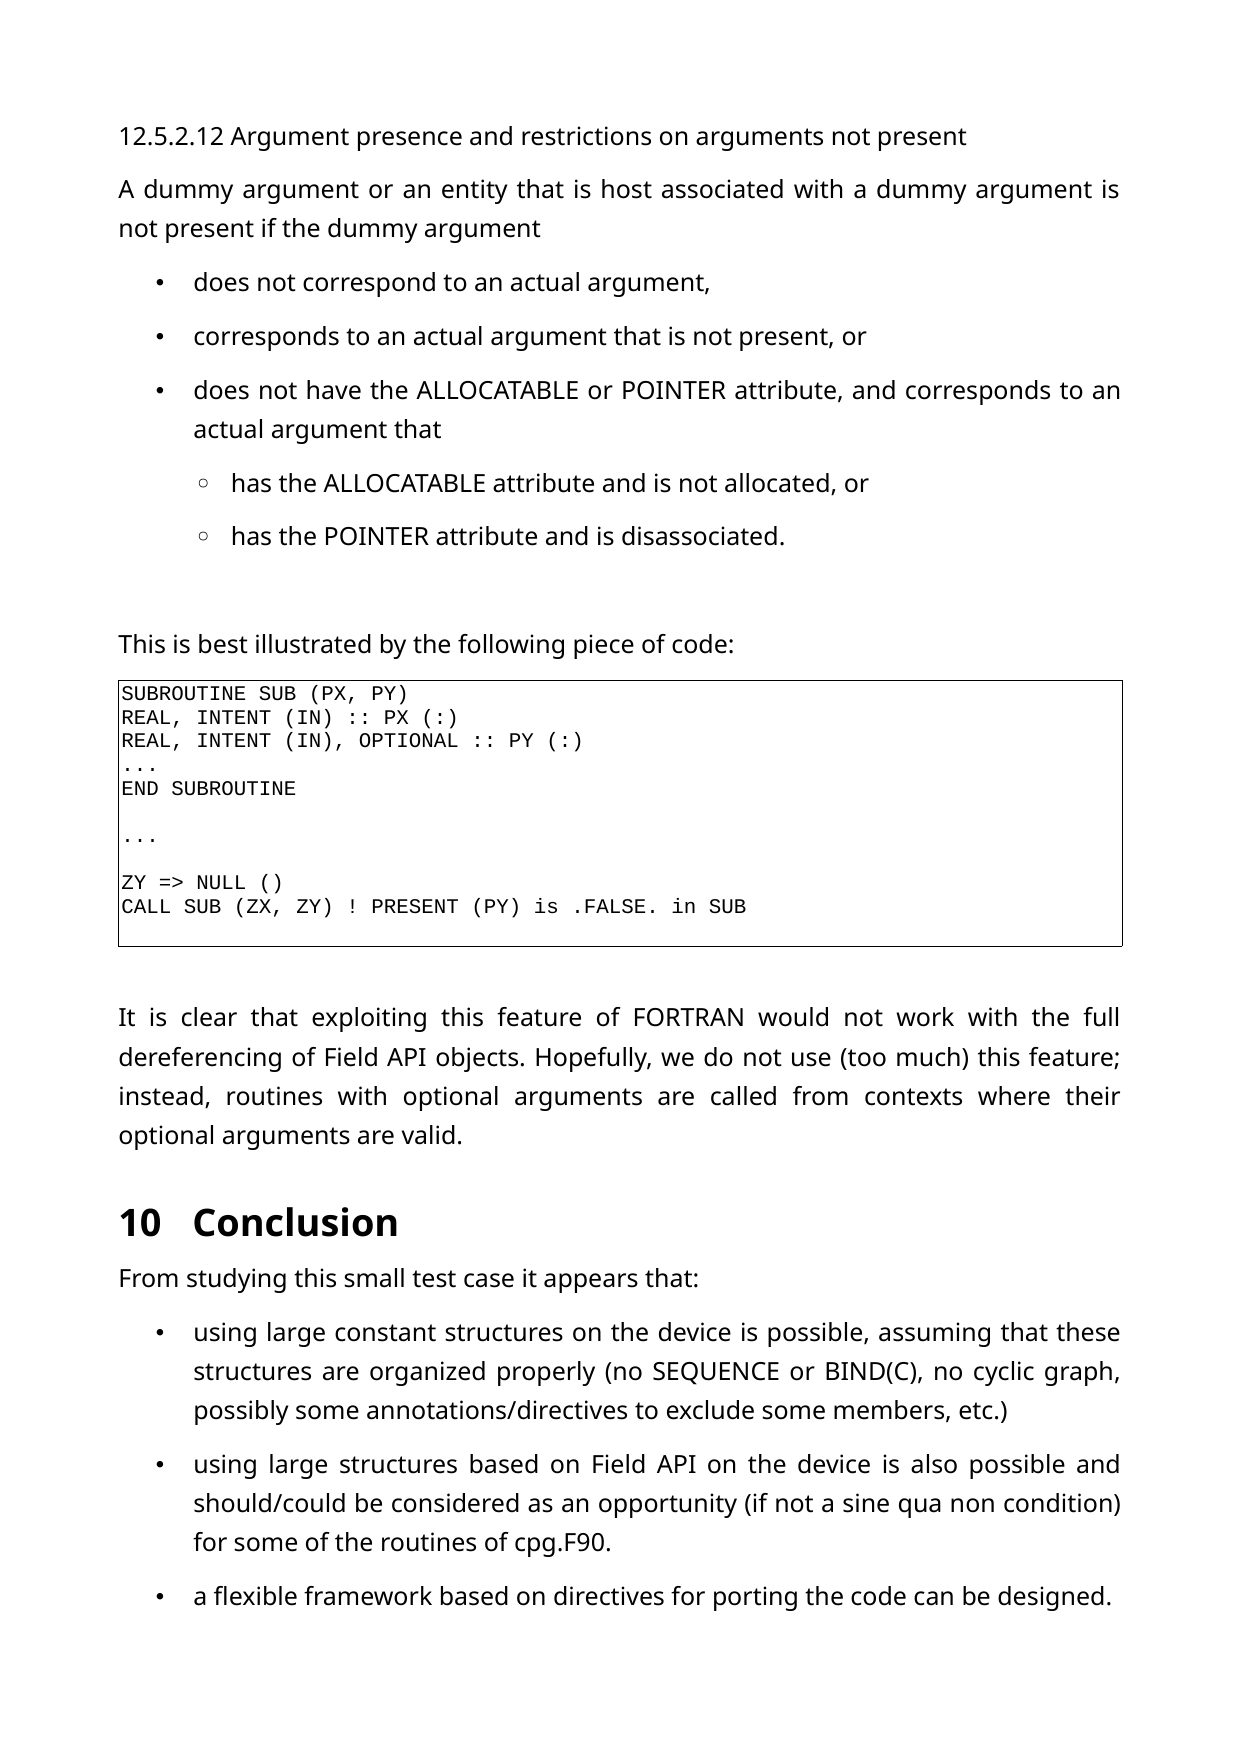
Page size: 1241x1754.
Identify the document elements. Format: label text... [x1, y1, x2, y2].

text REAL, INTENT (IN), OPTIONAL :: PY (:) [119, 727, 1122, 751]
list using large structures based on Field API on the device is also possible and should/could be considered as an opportunity (if not a sine qua non condition) for some of the routines of cpg.F90. [156, 1446, 1122, 1559]
list corresponds to an actual argument that is not present, or [156, 318, 1122, 353]
text 12.5.2.12 Argument presence and restrictions on arguments not present [118, 118, 1122, 152]
text ZY => NULL () [119, 869, 1122, 893]
text END SUBROUTINE [119, 775, 1122, 801]
list has the ALLOCATABLE attribute and is not allocated, or [193, 465, 1122, 499]
text REAL, INTENT (IN) :: PX (:) [119, 704, 1122, 727]
list has the POINTER attribute and is disassociated. [193, 519, 1122, 553]
text This is best illustrated by the following piece of code: [118, 626, 1122, 661]
text ... [119, 822, 1122, 849]
list using large constant structures on the device is possible, assuming that these structures are organized properly (no SEQUENCE or BIND(C), no cyclic graph, possibly some annotations/directives to exclude some members, etc.) [156, 1314, 1122, 1427]
list does not have the ALLOCATABLE or POINTER attribute, and corresponds to an actual argument that [156, 372, 1122, 446]
list a flexible framework based on directives for porting the code can be designed. [156, 1578, 1122, 1612]
text From studying this small test case it appears that: [118, 1261, 1122, 1294]
text A dummy argument or an entity that is host associated with a dummy argument is not present if the dummy argument [118, 172, 1122, 245]
subtitle Conclusion [118, 1196, 1122, 1248]
text ... [119, 751, 1122, 775]
list does not correspond to an actual argument, [156, 265, 1122, 299]
text It is clear that exploiting this feature of FORTRAN would not work with the full dereferencing of Field API objects. Hopefully, we do not use (too much) this feature; instead, routines with optional arguments are called from contexts where their optional arguments are valid. [118, 1000, 1122, 1152]
text CALL SUB (ZX, ZY) ! PRESENT (PY) is .FALSE. in SUB [119, 893, 1122, 920]
text SUBROUTINE SUB (PX, PY) [119, 681, 1122, 704]
